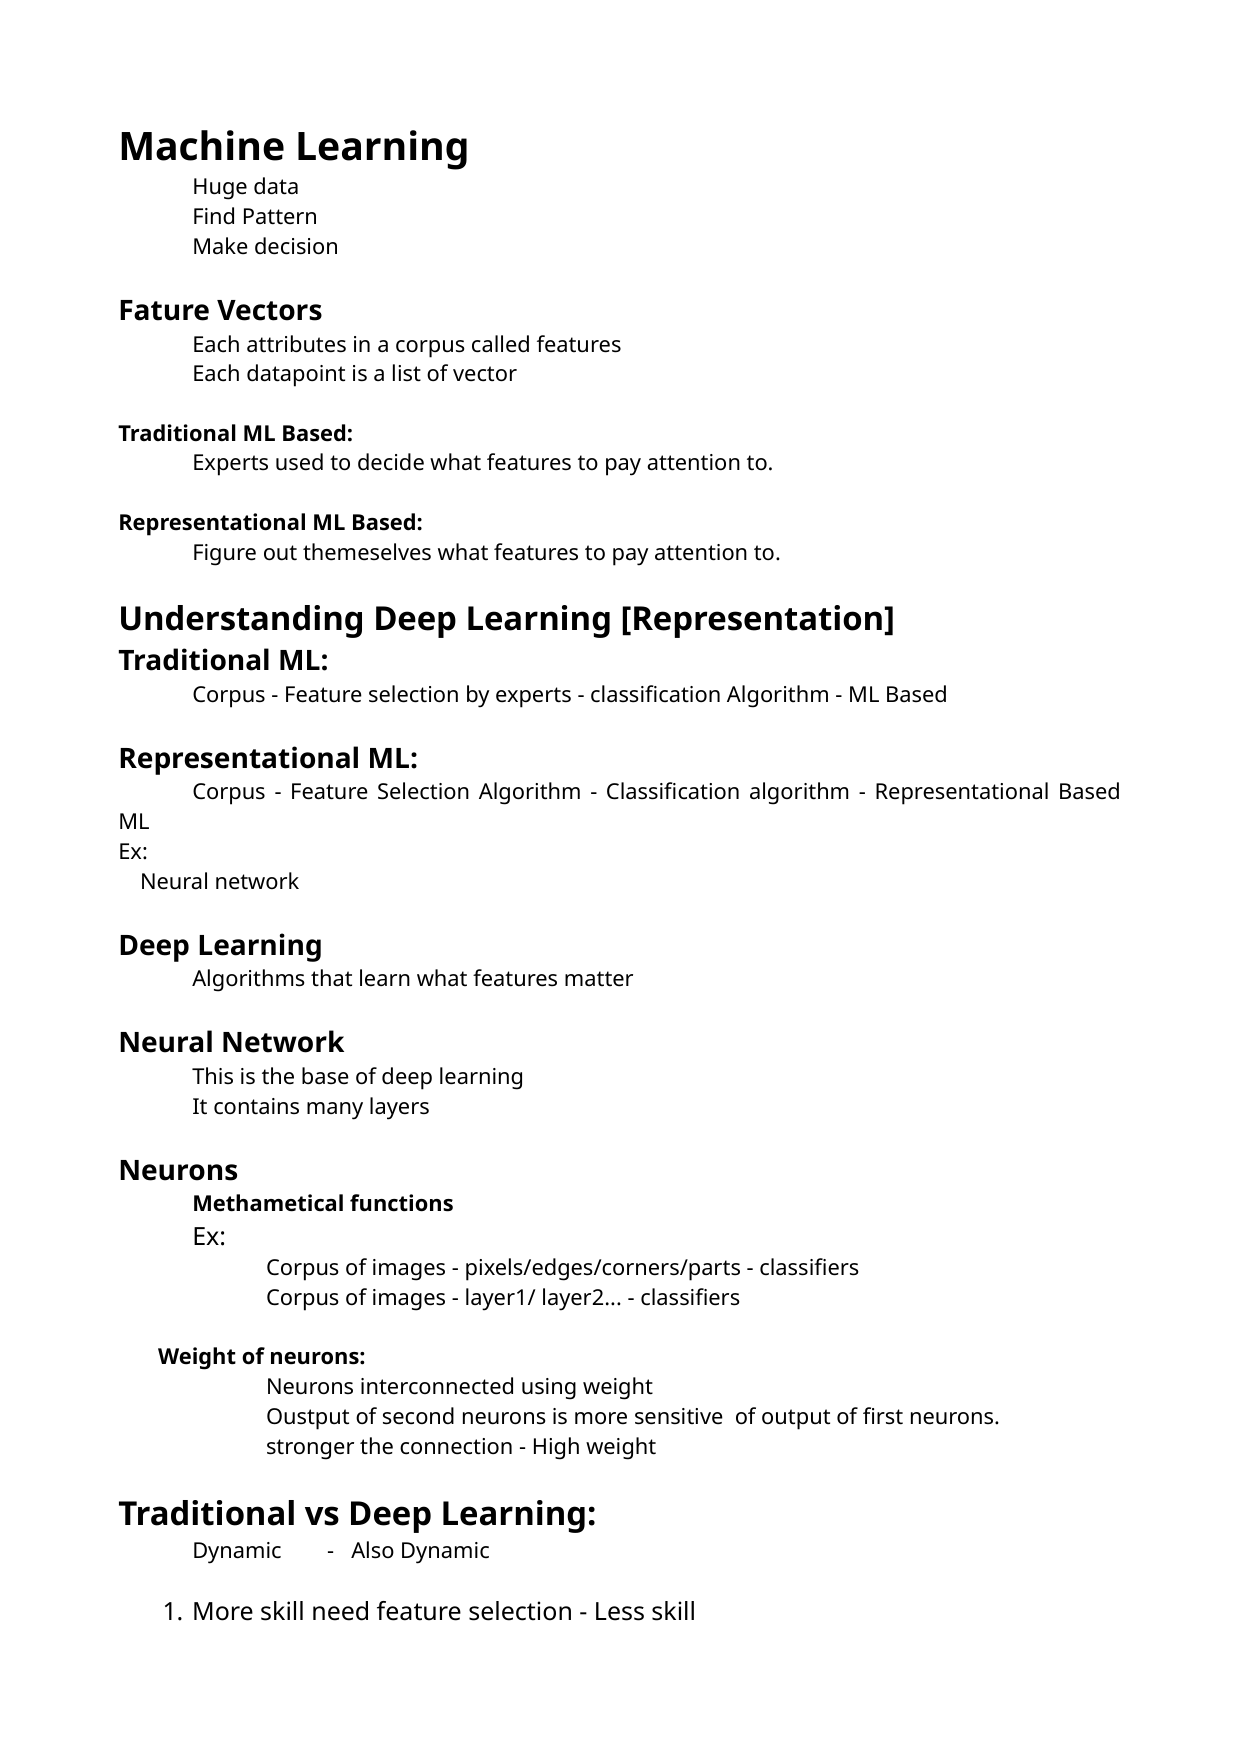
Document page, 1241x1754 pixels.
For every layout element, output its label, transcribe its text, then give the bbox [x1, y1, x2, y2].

text Neurons interconnected using weight [118, 1371, 1122, 1401]
text stronger the connection - High weight [118, 1431, 1122, 1460]
text Ex: [118, 1218, 1122, 1252]
text Each attributes in a corpus called features [118, 328, 1122, 358]
subtitle Neural Network [118, 1023, 1122, 1061]
subtitle Weight of neurons: [118, 1341, 1122, 1371]
subtitle Fature Vectors [118, 290, 1122, 328]
text Find Pattern [118, 201, 1122, 231]
subtitle Traditional ML Based: [118, 418, 1122, 447]
subtitle Representational ML: [118, 738, 1122, 776]
subtitle Machine Learning [118, 118, 1122, 171]
list More skill need feature selection - Less skill [162, 1594, 1122, 1628]
text Oustput of second neurons is more sensitive of output of first neurons. [118, 1401, 1122, 1431]
text Make decision [118, 231, 1122, 261]
text Experts used to decide what features to pay attention to. [118, 447, 1122, 477]
text Corpus - Feature selection by experts - classification Algorithm - ML Based [118, 679, 1122, 708]
subtitle Traditional vs Deep Learning: [118, 1490, 1122, 1534]
text Dynamic - Also Dynamic [118, 1534, 1122, 1564]
text Neural network [118, 866, 1122, 896]
text Corpus of images - layer1/ layer2... - classifiers [118, 1282, 1122, 1312]
text Huge data [118, 171, 1122, 201]
subtitle Representational ML Based: [118, 507, 1122, 536]
text Each datapoint is a list of vector [118, 358, 1122, 388]
subtitle Methametical functions [118, 1188, 1122, 1218]
subtitle Neurons [118, 1150, 1122, 1188]
text Algorithms that learn what features matter [118, 963, 1122, 993]
text Figure out themeselves what features to pay attention to. [118, 536, 1122, 566]
text Ex: [118, 836, 1122, 866]
text Corpus of images - pixels/edges/corners/parts - classifiers [118, 1252, 1122, 1282]
text Corpus - Feature Selection Algorithm - Classification algorithm - Representational Based ML [118, 776, 1122, 836]
text It contains many layers [118, 1091, 1122, 1121]
subtitle Understanding Deep Learning [Representation] [118, 596, 1122, 640]
subtitle Deep Learning [118, 925, 1122, 963]
subtitle Traditional ML: [118, 640, 1122, 679]
text This is the base of deep learning [118, 1061, 1122, 1091]
